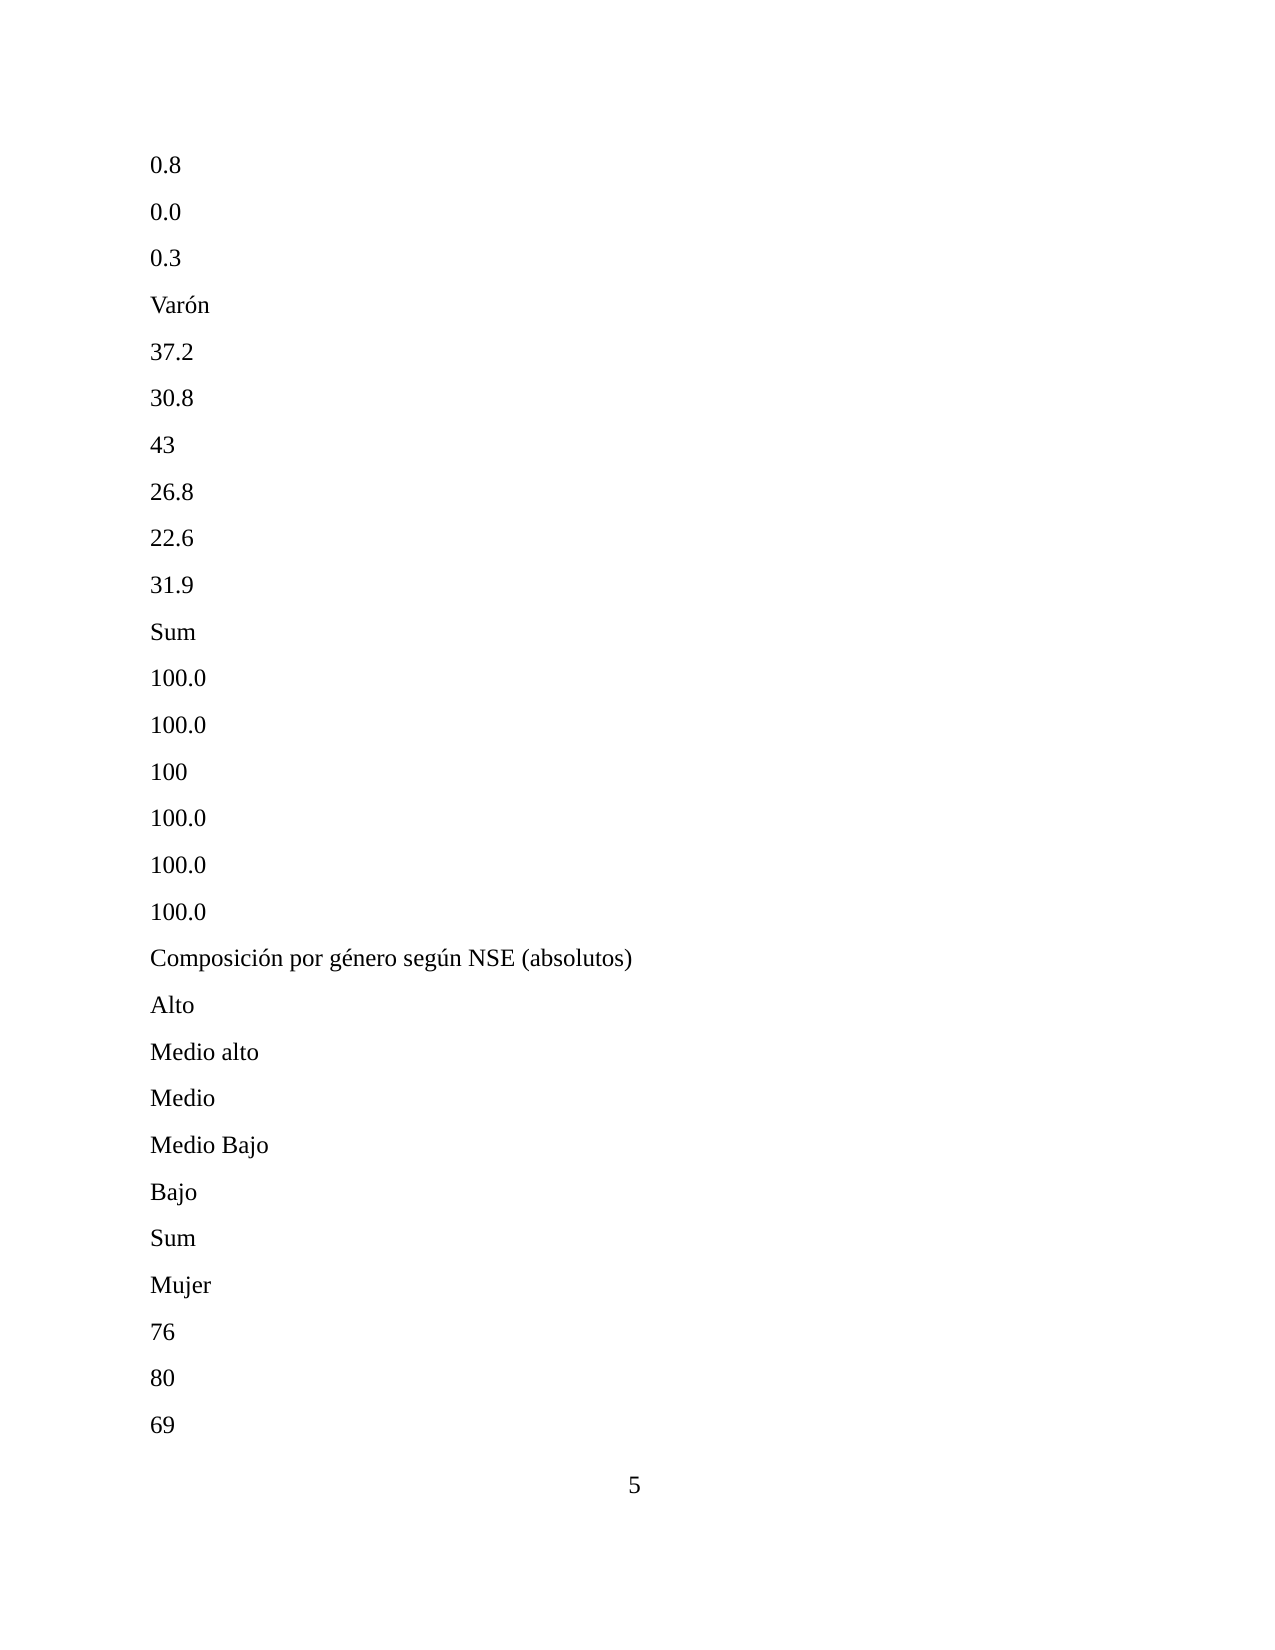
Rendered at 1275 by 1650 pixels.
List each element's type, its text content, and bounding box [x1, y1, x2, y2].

text 100.0 [150, 710, 1125, 739]
text 37.2 [150, 337, 1125, 365]
text Sum [150, 617, 1125, 645]
text Alto [150, 990, 1125, 1019]
text 30.8 [150, 383, 1125, 412]
text Bajo [150, 1177, 1125, 1205]
text 0.3 [150, 243, 1125, 272]
text 100.0 [150, 803, 1125, 832]
text 80 [150, 1363, 1125, 1392]
text 22.6 [150, 523, 1125, 552]
text Composición por género según NSE (absolutos) [150, 943, 1125, 972]
text Varón [150, 290, 1125, 319]
text 31.9 [150, 570, 1125, 599]
text Mujer [150, 1270, 1125, 1299]
text 0.8 [150, 150, 1125, 179]
text 100.0 [150, 850, 1125, 879]
text 69 [150, 1410, 1125, 1439]
text Medio [150, 1083, 1125, 1112]
text Medio alto [150, 1037, 1125, 1065]
text 26.8 [150, 477, 1125, 505]
text 76 [150, 1317, 1125, 1345]
text 100 [150, 757, 1125, 785]
text 43 [150, 430, 1125, 459]
text 100.0 [150, 897, 1125, 925]
text 100.0 [150, 663, 1125, 692]
text Sum [150, 1223, 1125, 1252]
text Medio Bajo [150, 1130, 1125, 1159]
text 0.0 [150, 197, 1125, 225]
